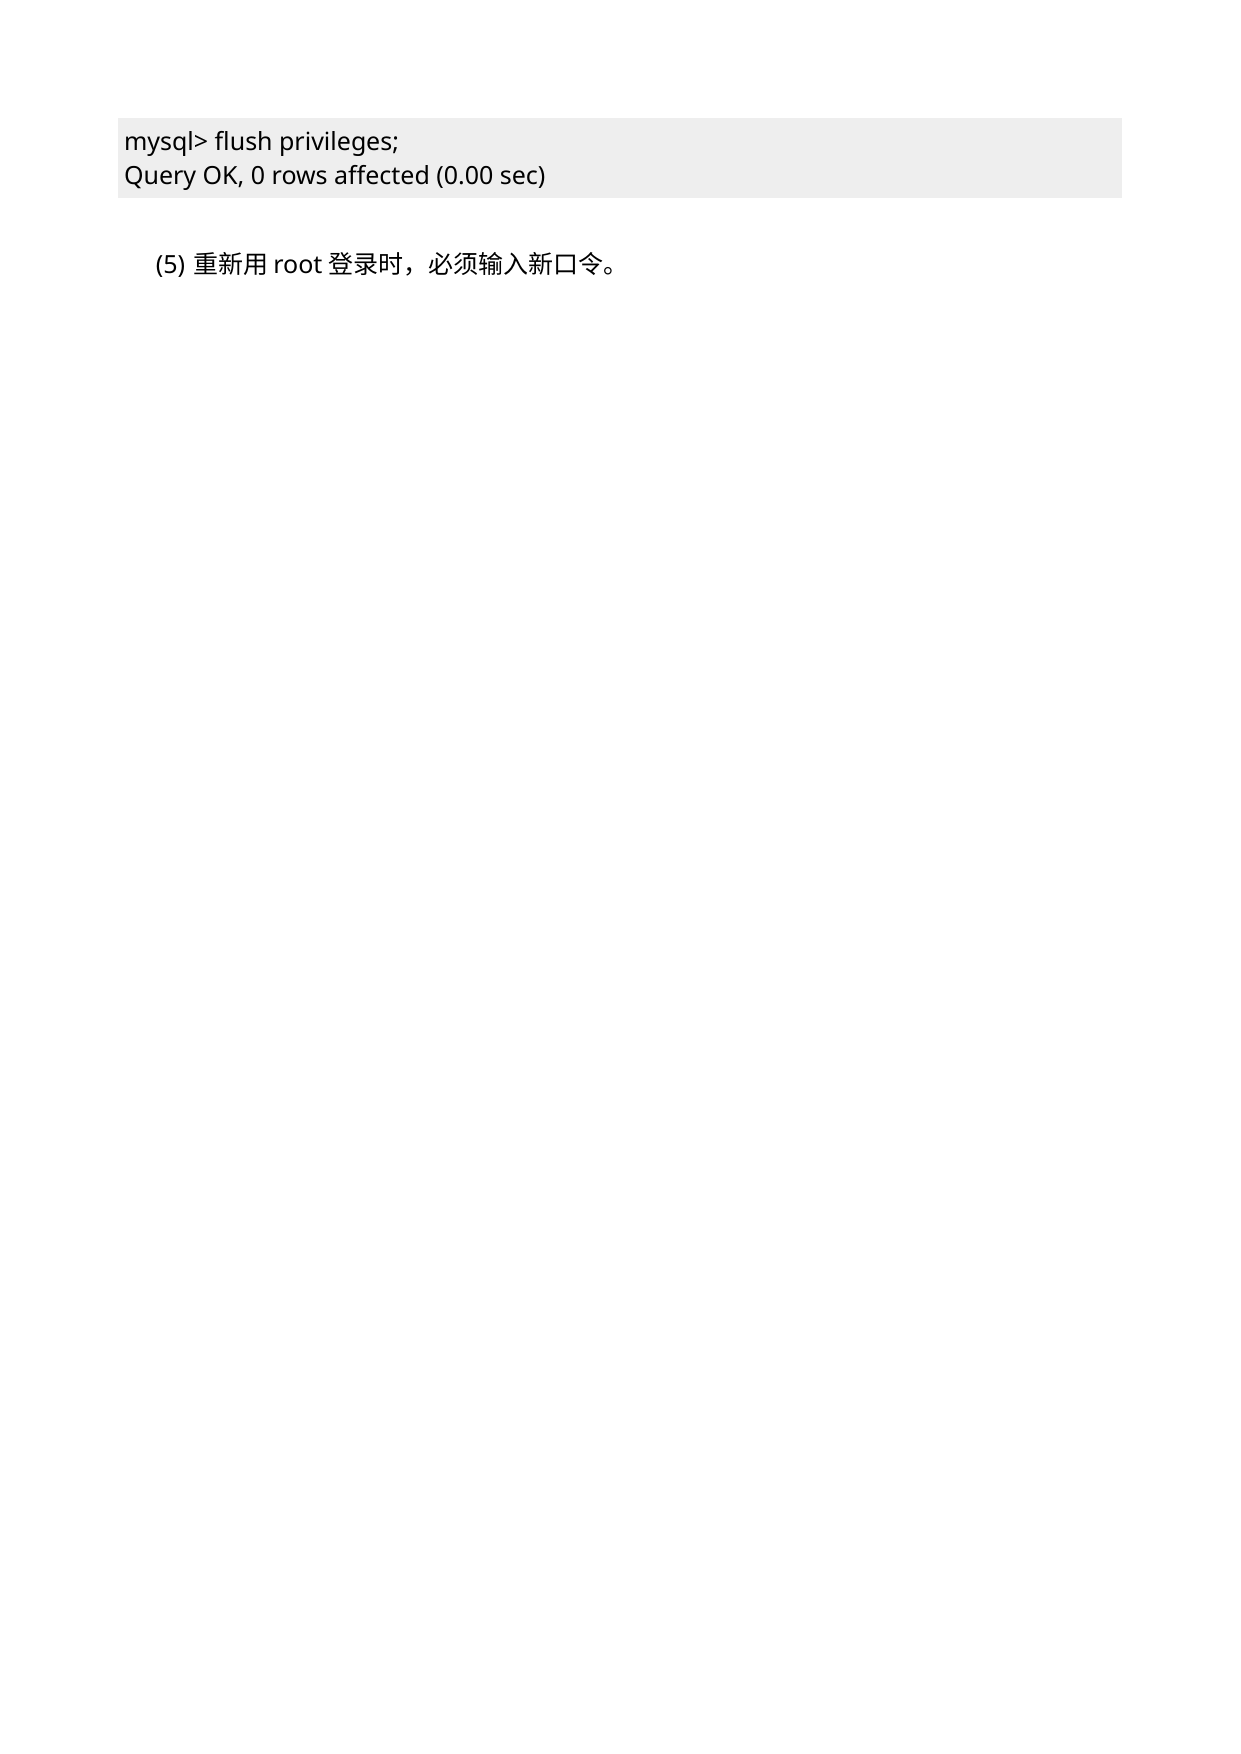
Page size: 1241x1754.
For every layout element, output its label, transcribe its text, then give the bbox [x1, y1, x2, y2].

table_header mysql> flush privileges; Query OK, 0 rows affected (0.00 sec) [118, 118, 1122, 198]
list 重新用root 登录时，必须输入新口令。 [156, 244, 1122, 281]
